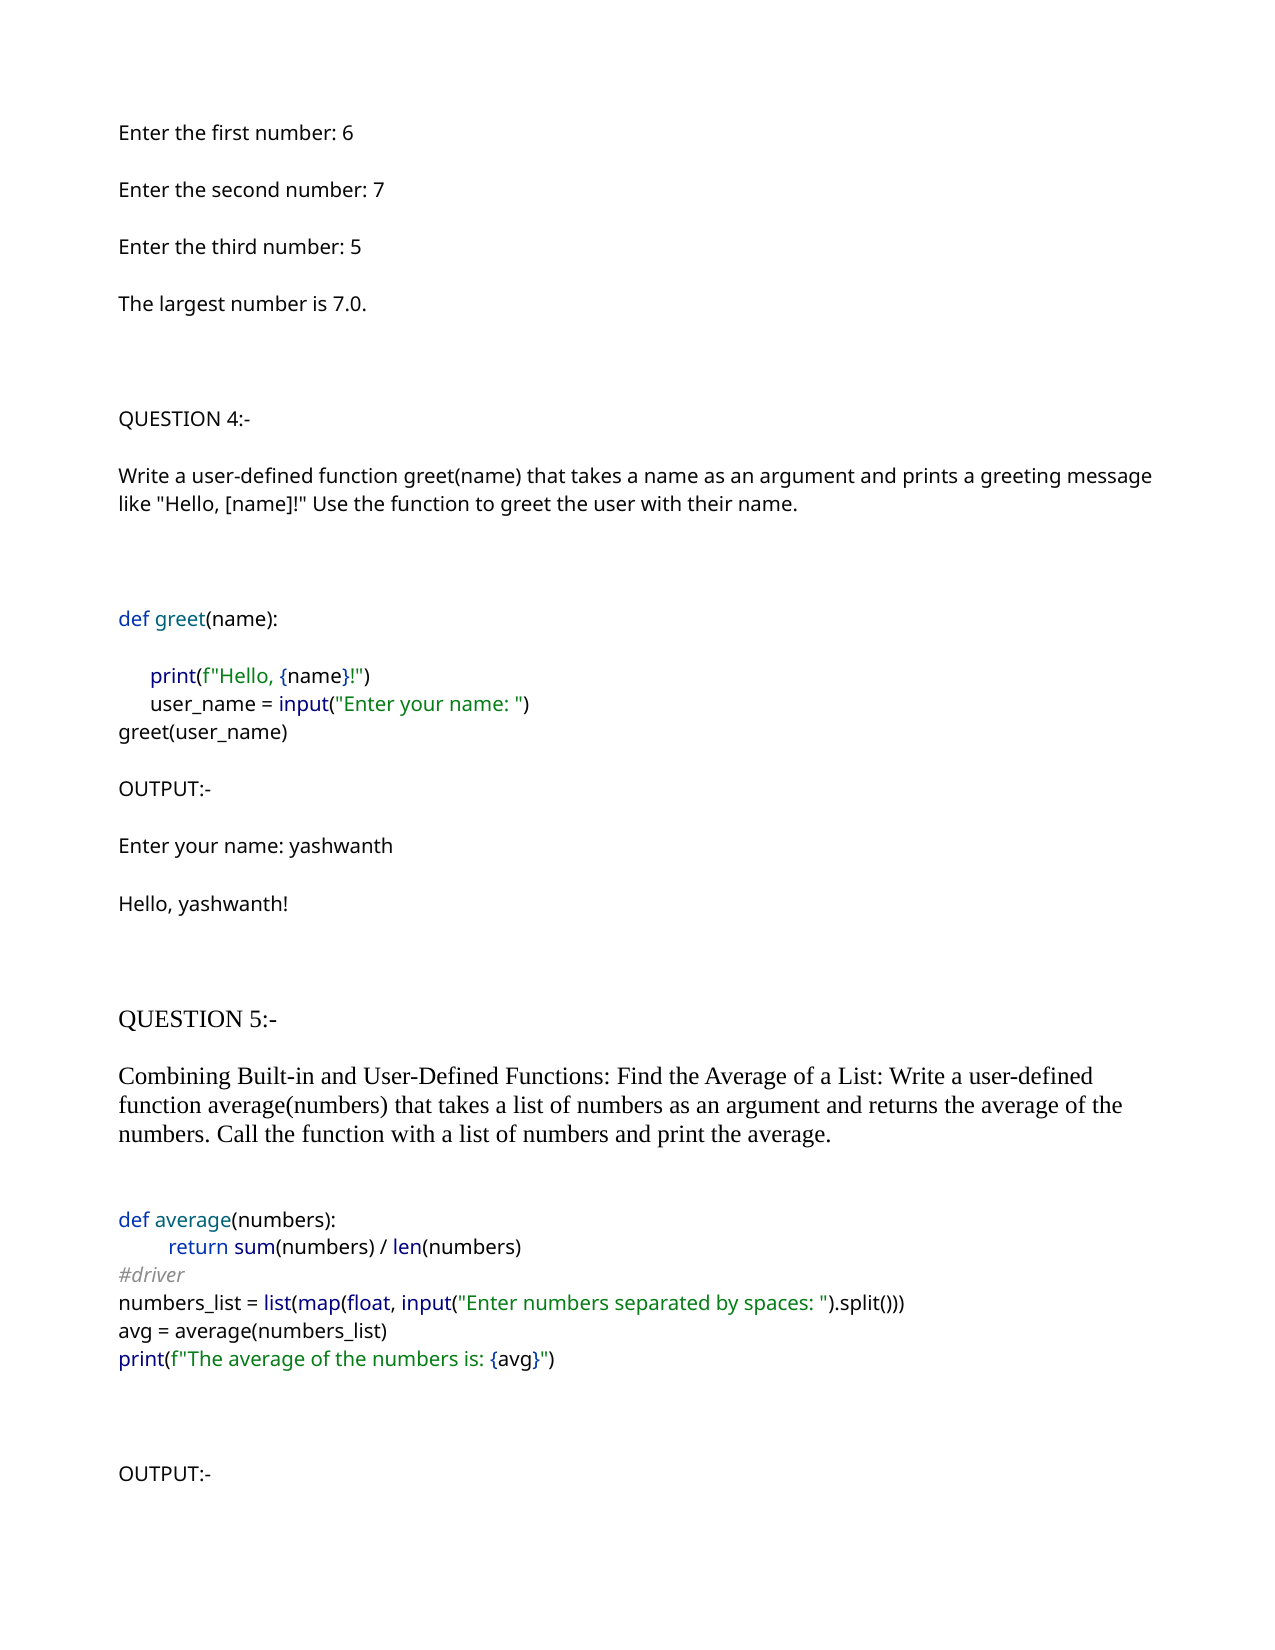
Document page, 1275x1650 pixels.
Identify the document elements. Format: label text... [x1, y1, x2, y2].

text avg = average(numbers_list) [118, 1317, 1157, 1344]
text Enter the third number: 5 [118, 233, 1157, 261]
text Hello, yashwanth! [118, 889, 1157, 917]
text Enter your name: yashwanth [118, 832, 1157, 859]
text user_name = input("Enter your name: ") [118, 689, 1157, 717]
text Enter the first number: 6 [118, 118, 1157, 146]
text def average(numbers): [118, 1205, 1157, 1233]
text OUTPUT:- [118, 774, 1157, 802]
text The largest number is 7.0. [118, 290, 1157, 318]
text Combining Built-in and User-Defined Functions: Find the Average of a List: Write a user-defined function average(numbers) that takes a list of numbers as an argument and returns the average of the numbers. Call the function with a list of numbers and print the average. [118, 1061, 1157, 1148]
text def greet(name): [118, 604, 1157, 632]
text Enter the second number: 7 [118, 175, 1157, 203]
text print(f"The average of the numbers is: {avg}") [118, 1344, 1157, 1372]
text Write a user-defined function greet(name) that takes a name as an argument and prints a greeting message like "Hello, [name]!" Use the function to greet the user with their name. [118, 462, 1157, 517]
text OUTPUT:- [118, 1459, 1157, 1487]
text QUESTION 4:- [118, 404, 1157, 432]
text return sum(numbers) / len(numbers) [118, 1233, 1157, 1261]
text numbers_list = list(map(float, input("Enter numbers separated by spaces: ").split())) [118, 1289, 1157, 1317]
text greet(user_name) [118, 717, 1157, 745]
text print(f"Hello, {name}!") [118, 662, 1157, 689]
text QUESTION 5:- [118, 1004, 1157, 1033]
text #driver [118, 1261, 1157, 1289]
